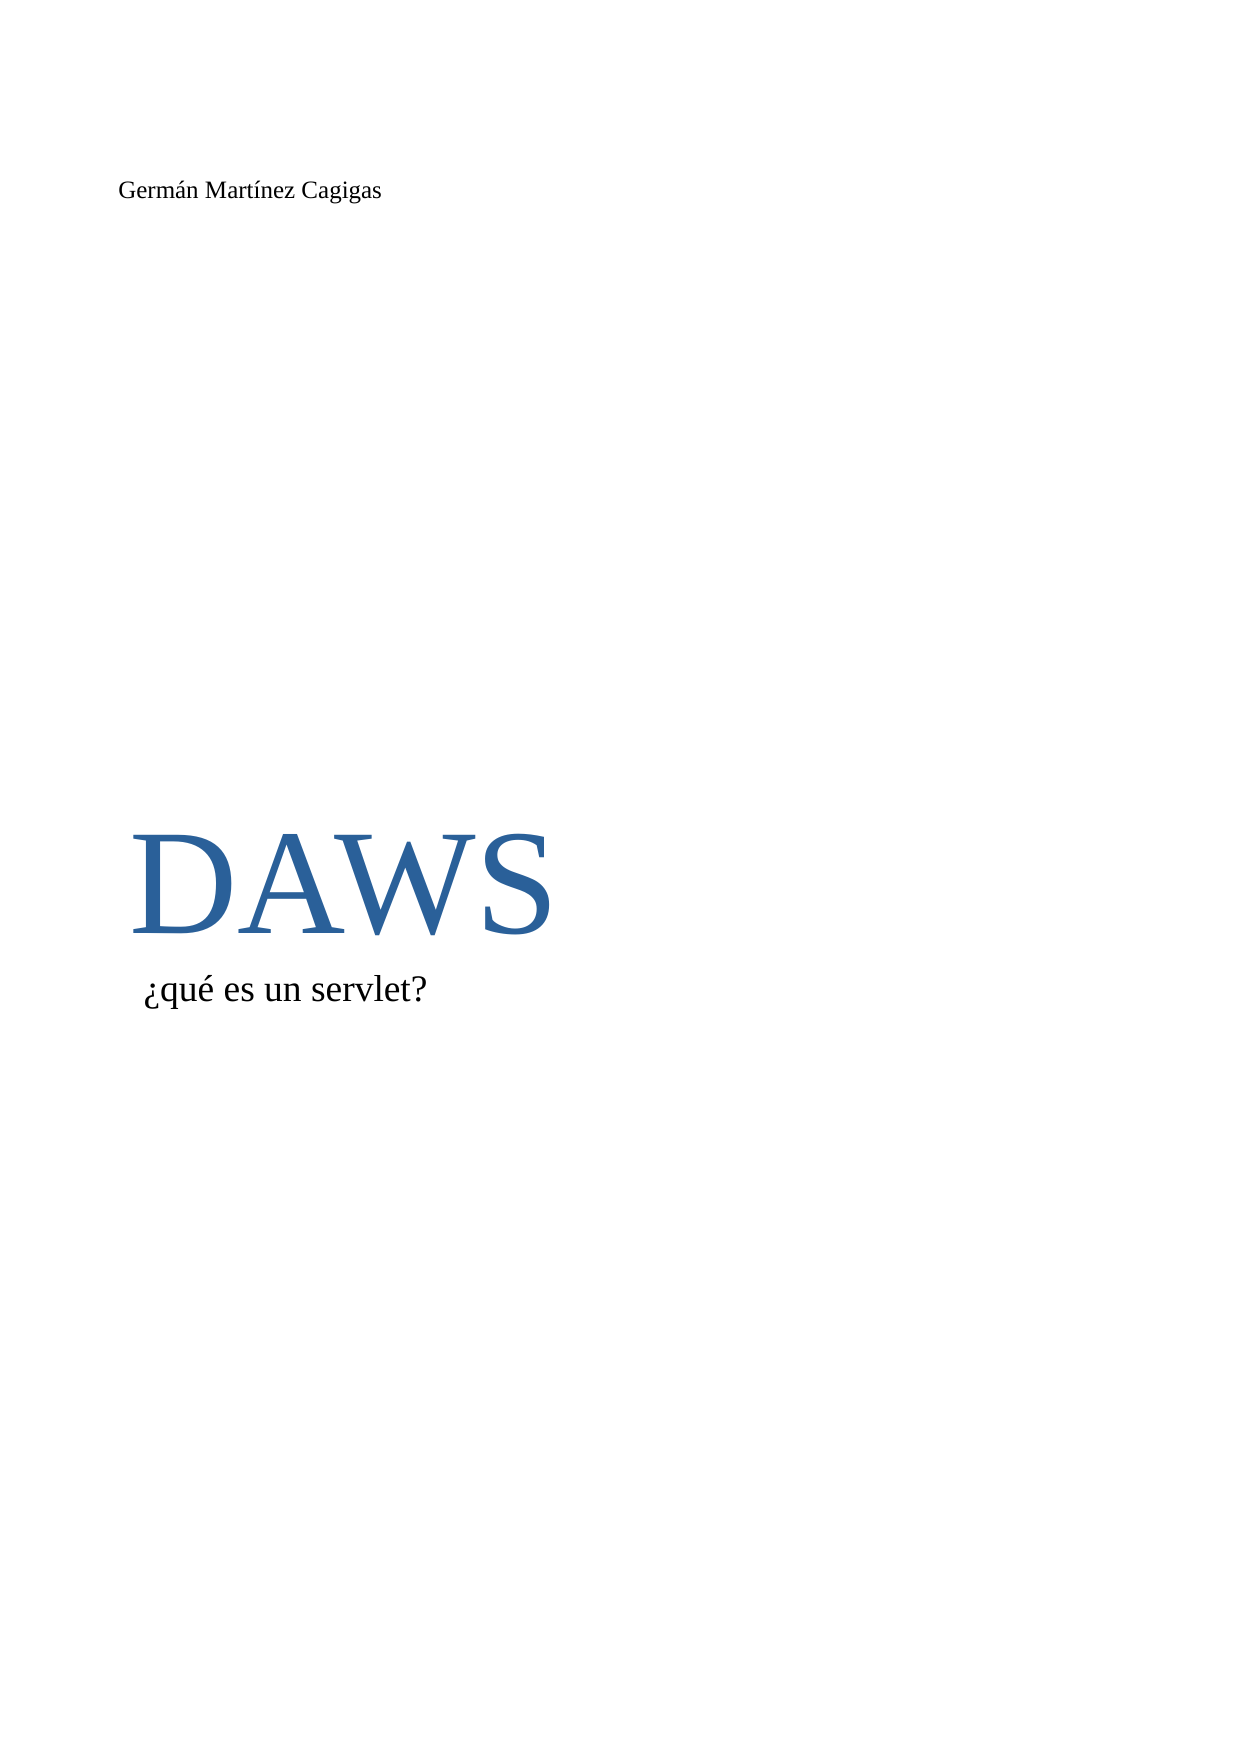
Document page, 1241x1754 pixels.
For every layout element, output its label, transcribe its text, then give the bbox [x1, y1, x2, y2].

text Germán Martínez Cagigas [118, 176, 1122, 204]
